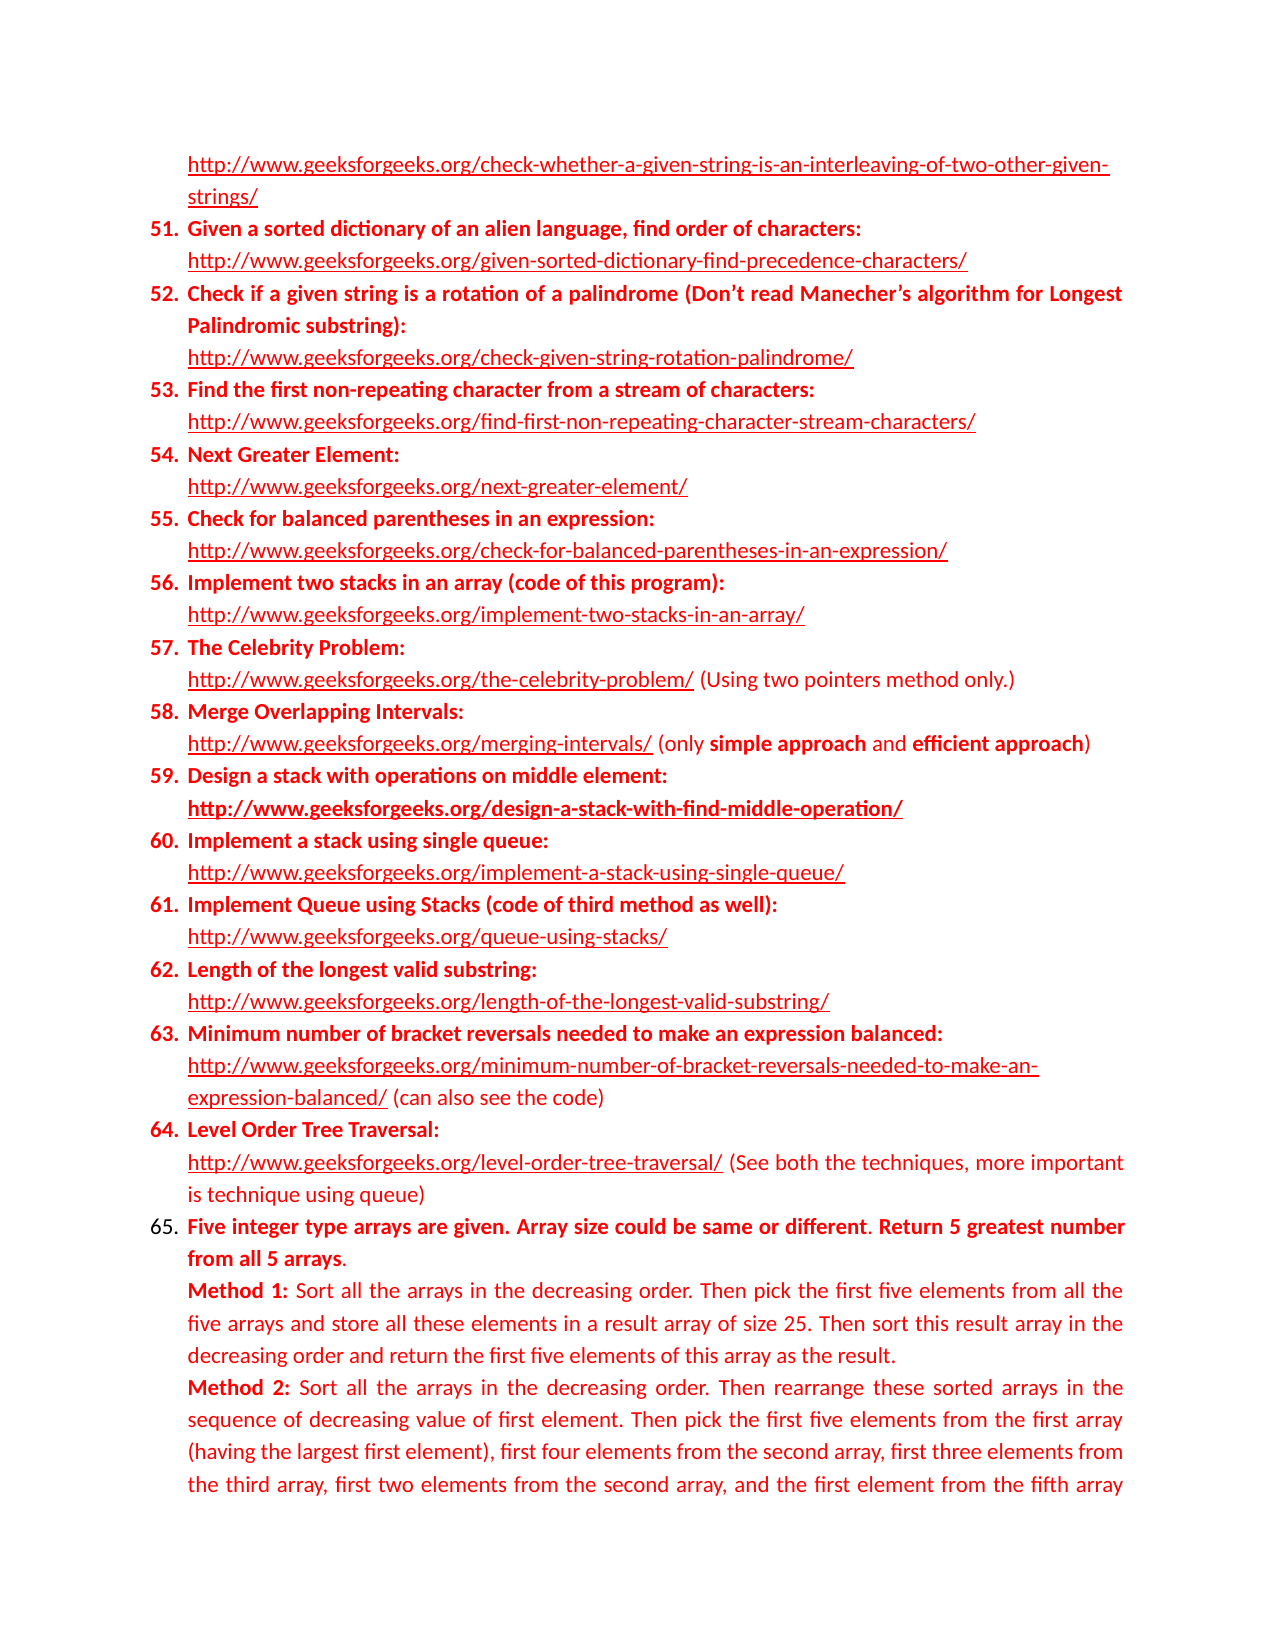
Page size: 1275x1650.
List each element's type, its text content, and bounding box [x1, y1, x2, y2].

list http://www.geeksforgeeks.org/minimum-number-of-bracket-reversals-needed-to-make-an-expression-balanced/ (can also see the code) [150, 1051, 1125, 1111]
list Next Greater Element: [150, 440, 1125, 468]
list Find the first non-repeating character from a stream of characters: [150, 375, 1125, 403]
list Implement a stack using single queue: [150, 826, 1125, 854]
list Level Order Tree Traversal: [150, 1116, 1125, 1144]
list Check if a given string is a rotation of a palindrome (Don’t read Manecher’s algorithm for Longest Palindromic substring): [150, 279, 1125, 339]
list http://www.geeksforgeeks.org/merging-intervals/ (only simple approach and efficient approach) [150, 729, 1125, 757]
list Merge Overlapping Intervals: [150, 697, 1125, 725]
list Check for balanced parentheses in an expression: [150, 504, 1125, 532]
list http://www.geeksforgeeks.org/implement-a-stack-using-single-queue/ [150, 858, 1125, 886]
list Minimum number of bracket reversals needed to make an expression balanced: [150, 1019, 1125, 1047]
list http://www.geeksforgeeks.org/level-order-tree-traversal/ (See both the techniques, more important is technique using queue) [150, 1148, 1125, 1208]
list http://www.geeksforgeeks.org/next-greater-element/ [150, 472, 1125, 500]
list Method 1: Sort all the arrays in the decreasing order. Then pick the first five elements from all the five arrays and store all these elements in a result array of size 25. Then sort this result array in the decreasing order and return the first five elements of this array as the result. [150, 1277, 1125, 1369]
list http://www.geeksforgeeks.org/implement-two-stacks-in-an-array/ [150, 601, 1125, 629]
list Five integer type arrays are given. Array size could be same or different. Return 5 greatest number from all 5 arrays. [150, 1212, 1125, 1272]
list Implement Queue using Stacks (code of third method as well): [150, 890, 1125, 918]
list http://www.geeksforgeeks.org/queue-using-stacks/ [150, 922, 1125, 951]
list Method 2: Sort all the arrays in the decreasing order. Then rearrange these sorted arrays in the sequence of decreasing value of first element. Then pick the first five elements from the first array (having the largest first element), first four elements from the second array, first three elements from the third array, first two elements from the second array, and the first element from the fifth array [150, 1373, 1125, 1498]
list The Celebrity Problem: [150, 633, 1125, 661]
list http://www.geeksforgeeks.org/the-celebrity-problem/ (Using two pointers method only.) [150, 665, 1125, 693]
list http://www.geeksforgeeks.org/length-of-the-longest-valid-substring/ [150, 987, 1125, 1015]
list http://www.geeksforgeeks.org/check-whether-a-given-string-is-an-interleaving-of-two-other-given-strings/ [150, 150, 1125, 210]
list Design a stack with operations on middle element: [150, 762, 1125, 789]
list http://www.geeksforgeeks.org/find-first-non-repeating-character-stream-characters/ [150, 407, 1125, 436]
list http://www.geeksforgeeks.org/check-for-balanced-parentheses-in-an-expression/ [150, 536, 1125, 564]
list http://www.geeksforgeeks.org/given-sorted-dictionary-find-precedence-characters/ [150, 247, 1125, 274]
list Implement two stacks in an array (code of this program): [150, 568, 1125, 596]
list http://www.geeksforgeeks.org/check-given-string-rotation-palindrome/ [150, 343, 1125, 371]
list http://www.geeksforgeeks.org/design-a-stack-with-find-middle-operation/ [150, 794, 1125, 822]
list Length of the longest valid substring: [150, 955, 1125, 983]
list Given a sorted dictionary of an alien language, find order of characters: [150, 214, 1125, 242]
